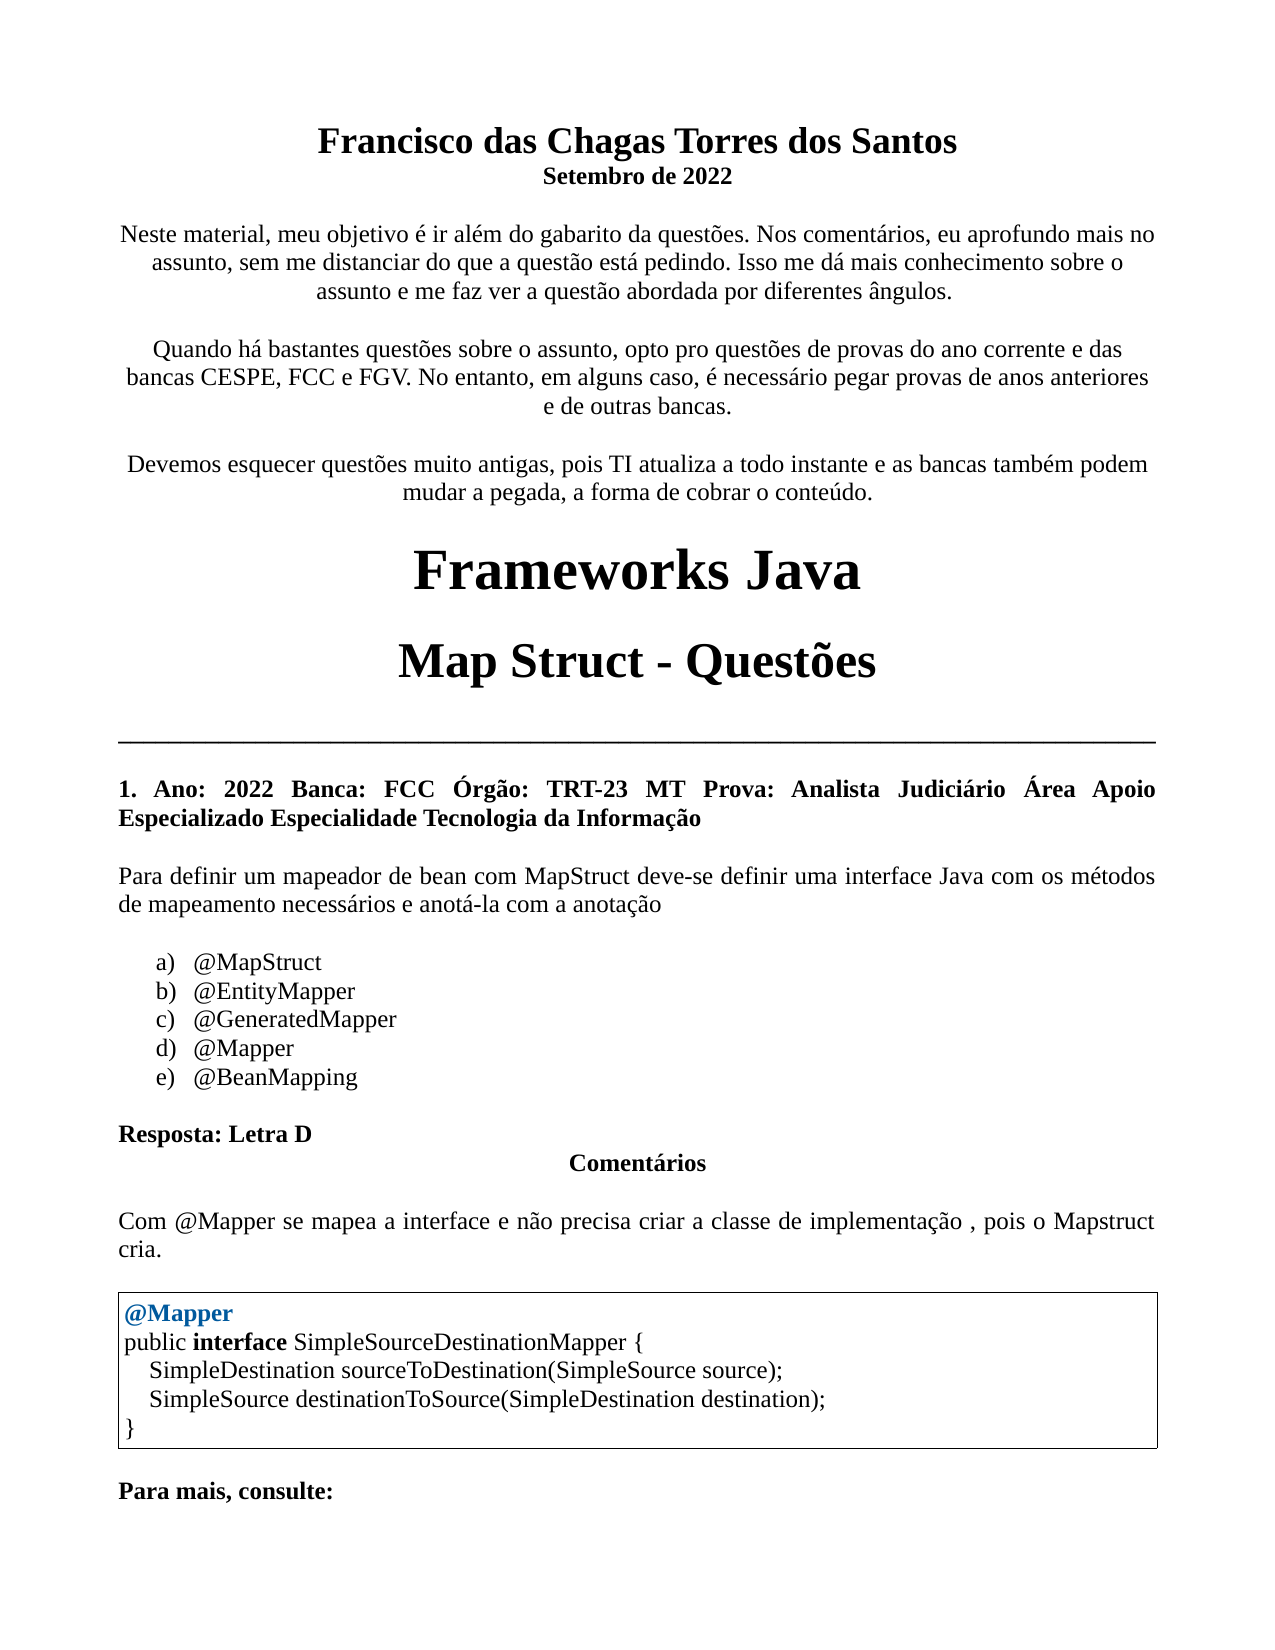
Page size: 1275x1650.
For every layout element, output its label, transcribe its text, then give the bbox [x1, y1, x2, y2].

list @GeneratedMapper [156, 1004, 1157, 1033]
table_header @Mapper public interface SimpleSourceDestinationMapper { SimpleDestination sourceToDestination(SimpleSource source); SimpleSource destinationToSource(SimpleDestination destination); } [119, 1293, 1157, 1447]
text Com @Mapper se mapea a interface e não precisa criar a classe de implementação , pois o Mapstruct cria. [118, 1206, 1157, 1263]
text 1. Ano: 2022 Banca: FCC Órgão: TRT-23 MT Prova: Analista Judiciário Área Apoio Especializado Especialidade Tecnologia da Informação [118, 774, 1157, 832]
list @Mapper [156, 1033, 1157, 1062]
list @MapStruct [156, 947, 1157, 976]
text Frameworks Java [118, 535, 1157, 602]
list @EntityMapper [156, 976, 1157, 1004]
text Map Struct - Questões [118, 631, 1157, 688]
text Devemos esquecer questões muito antigas, pois TI atualiza a todo instante e as bancas também podem mudar a pegada, a forma de cobrar o conteúdo. [118, 449, 1157, 506]
text Quando há bastantes questões sobre o assunto, opto pro questões de provas do ano corrente e das bancas CESPE, FCC e FGV. No entanto, em alguns caso, é necessário pegar provas de anos anteriores e de outras bancas. [118, 334, 1157, 420]
text ___________________________________________________________________________________ [118, 717, 1157, 746]
text Resposta: Letra D [118, 1119, 1157, 1148]
text Para definir um mapeador de bean com MapStruct deve-se definir uma interface Java com os métodos de mapeamento necessários e anotá-la com a anotação [118, 861, 1157, 918]
text Francisco das Chagas Torres dos Santos [118, 118, 1157, 161]
text Setembro de 2022 [118, 161, 1157, 190]
text Para mais, consulte: [118, 1476, 1157, 1505]
list @BeanMapping [156, 1062, 1157, 1091]
text Comentários [118, 1148, 1157, 1177]
text Neste material, meu objetivo é ir além do gabarito da questões. Nos comentários, eu aprofundo mais no assunto, sem me distanciar do que a questão está pedindo. Isso me dá mais conhecimento sobre o assunto e me faz ver a questão abordada por diferentes ângulos. [118, 219, 1157, 305]
